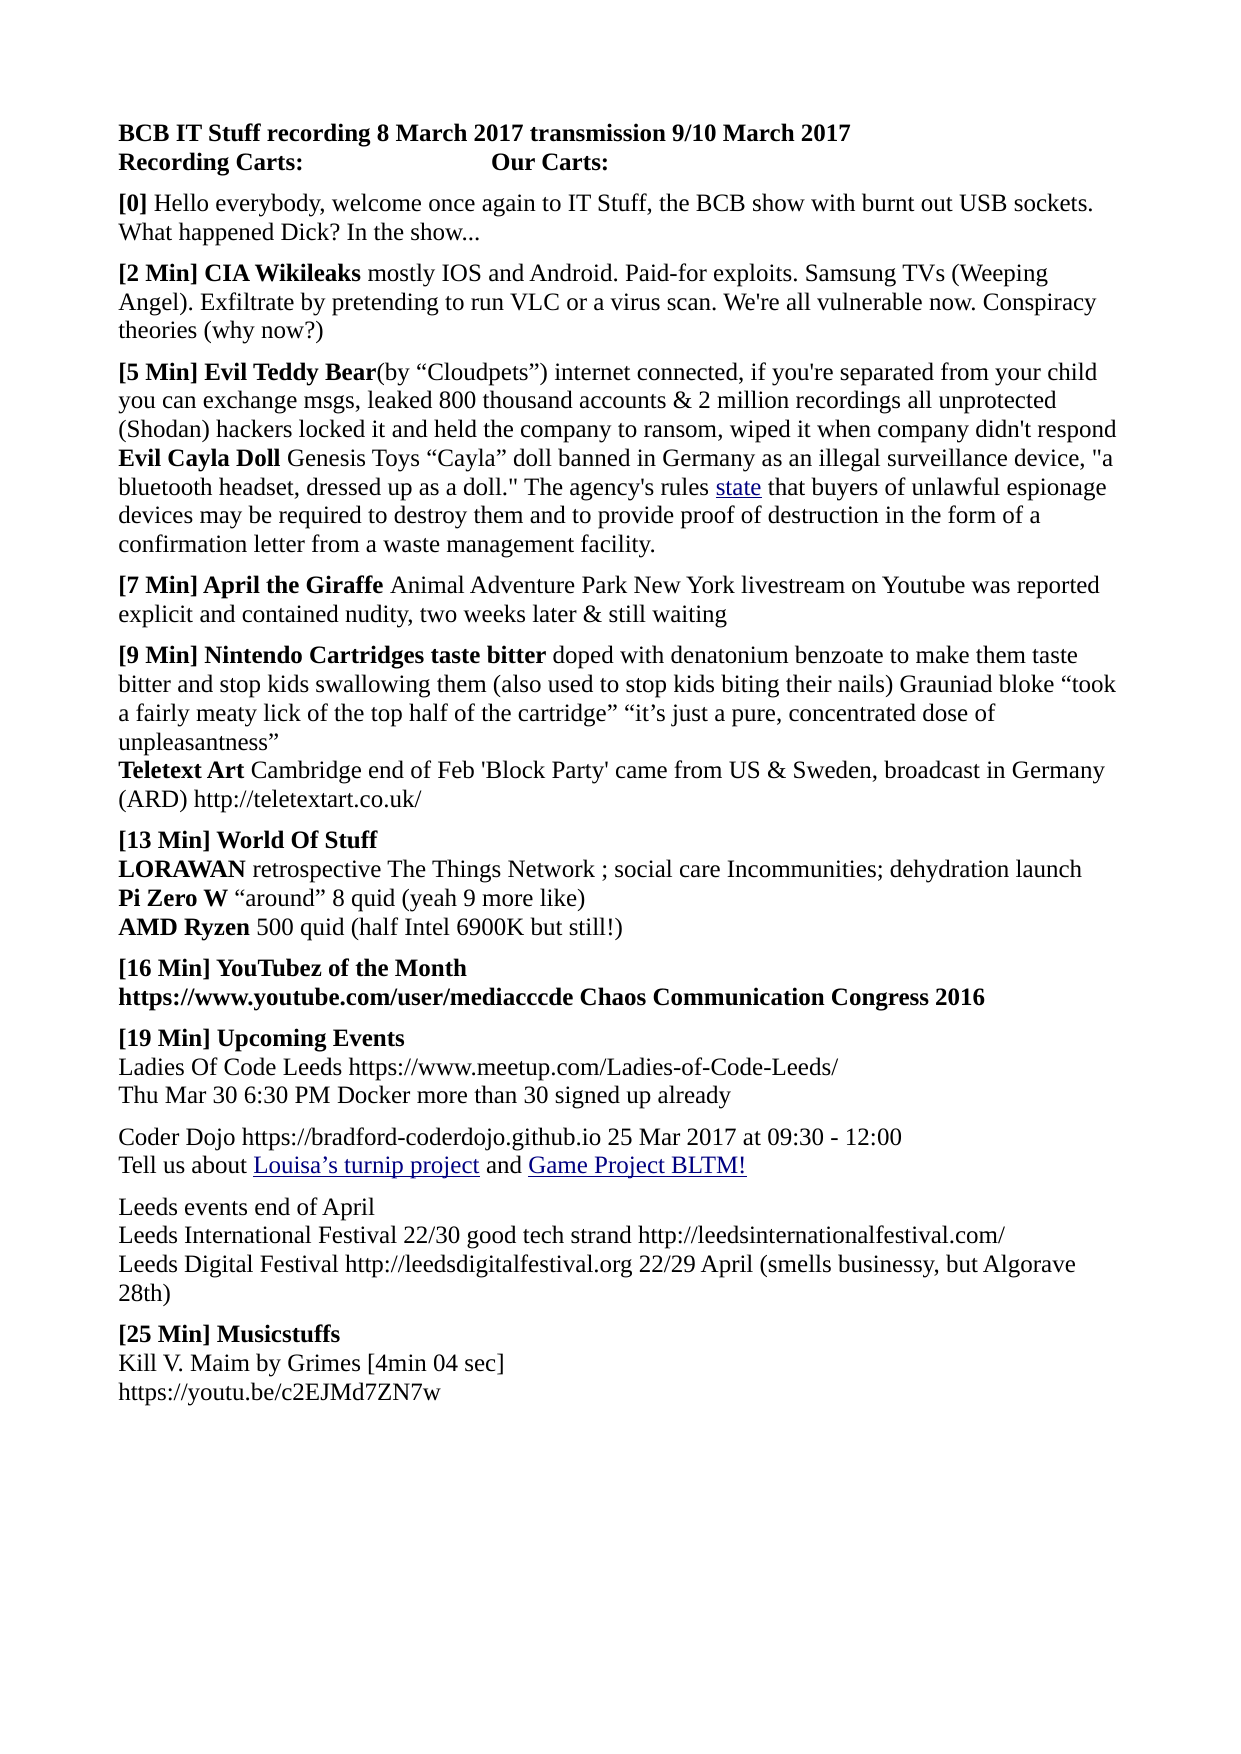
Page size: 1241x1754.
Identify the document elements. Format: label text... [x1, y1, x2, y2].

text [0] Hello everybody, welcome once again to IT Stuff, the BCB show with burnt out USB sockets. What happened Dick? In the show... [118, 188, 1122, 246]
text [5 Min] Evil Teddy Bear(by “Cloudpets”) internet connected, if you're separated from your child you can exchange msgs, leaked 800 thousand accounts & 2 million recordings all unprotected (Shodan) hackers locked it and held the company to ransom, wiped it when company didn't respond Evil Cayla Doll Genesis Toys “Cayla” doll banned in Germany as an illegal surveillance device, "a bluetooth headset, dressed up as a doll." The agency's rules state that buyers of unlawful espionage devices may be required to destroy them and to provide proof of destruction in the form of a confirmation letter from a waste management facility. [118, 357, 1122, 558]
text [16 Min] YouTubez of the Month https://www.youtube.com/user/mediacccde Chaos Communication Congress 2016 [118, 953, 1122, 1011]
text [25 Min] Musicstuffs Kill V. Maim by Grimes [4min 04 sec] https://youtu.be/c2EJMd7ZN7w [118, 1319, 1122, 1406]
text Coder Dojo https://bradford-coderdojo.github.io 25 Mar 2017 at 09:30 - 12:00 Tell us about Louisa’s turnip project and Game Project BLTM! [118, 1122, 1122, 1179]
text [2 Min] CIA Wikileaks mostly IOS and Android. Paid-for exploits. Samsung TVs (Weeping Angel). Exfiltrate by pretending to run VLC or a virus scan. We're all vulnerable now. Conspiracy theories (why now?) [118, 258, 1122, 344]
text [13 Min] World Of Stuff LORAWAN retrospective The Things Network ; social care Incommunities; dehydration launch Pi Zero W “around” 8 quid (yeah 9 more like) AMD Ryzen 500 quid (half Intel 6900K but still!) [118, 826, 1122, 941]
text Leeds events end of April Leeds International Festival 22/30 good tech strand http://leedsinternationalfestival.com/ Leeds Digital Festival http://leedsdigitalfestival.org 22/29 April (smells businessy, but Algorave 28th) [118, 1192, 1122, 1307]
text [9 Min] Nintendo Cartridges taste bitter doped with denatonium benzoate to make them taste bitter and stop kids swallowing them (also used to stop kids biting their nails) Grauniad bloke “took a fairly meaty lick of the top half of the cartridge” “it’s just a pure, concentrated dose of unpleasantness” Teletext Art Cambridge end of Feb 'Block Party' came from US & Sweden, broadcast in Germany (ARD) http://teletextart.co.uk/ [118, 641, 1122, 813]
text BCB IT Stuff recording 8 March 2017 transmission 9/10 March 2017 Recording Carts: Our Carts: [118, 118, 1122, 176]
text [7 Min] April the Giraffe Animal Adventure Park New York livestream on Youtube was reported explicit and contained nudity, two weeks later & still waiting [118, 571, 1122, 628]
text [19 Min] Upcoming Events Ladies Of Code Leeds https://www.meetup.com/Ladies-of-Code-Leeds/ Thu Mar 30 6:30 PM Docker more than 30 signed up already [118, 1023, 1122, 1109]
